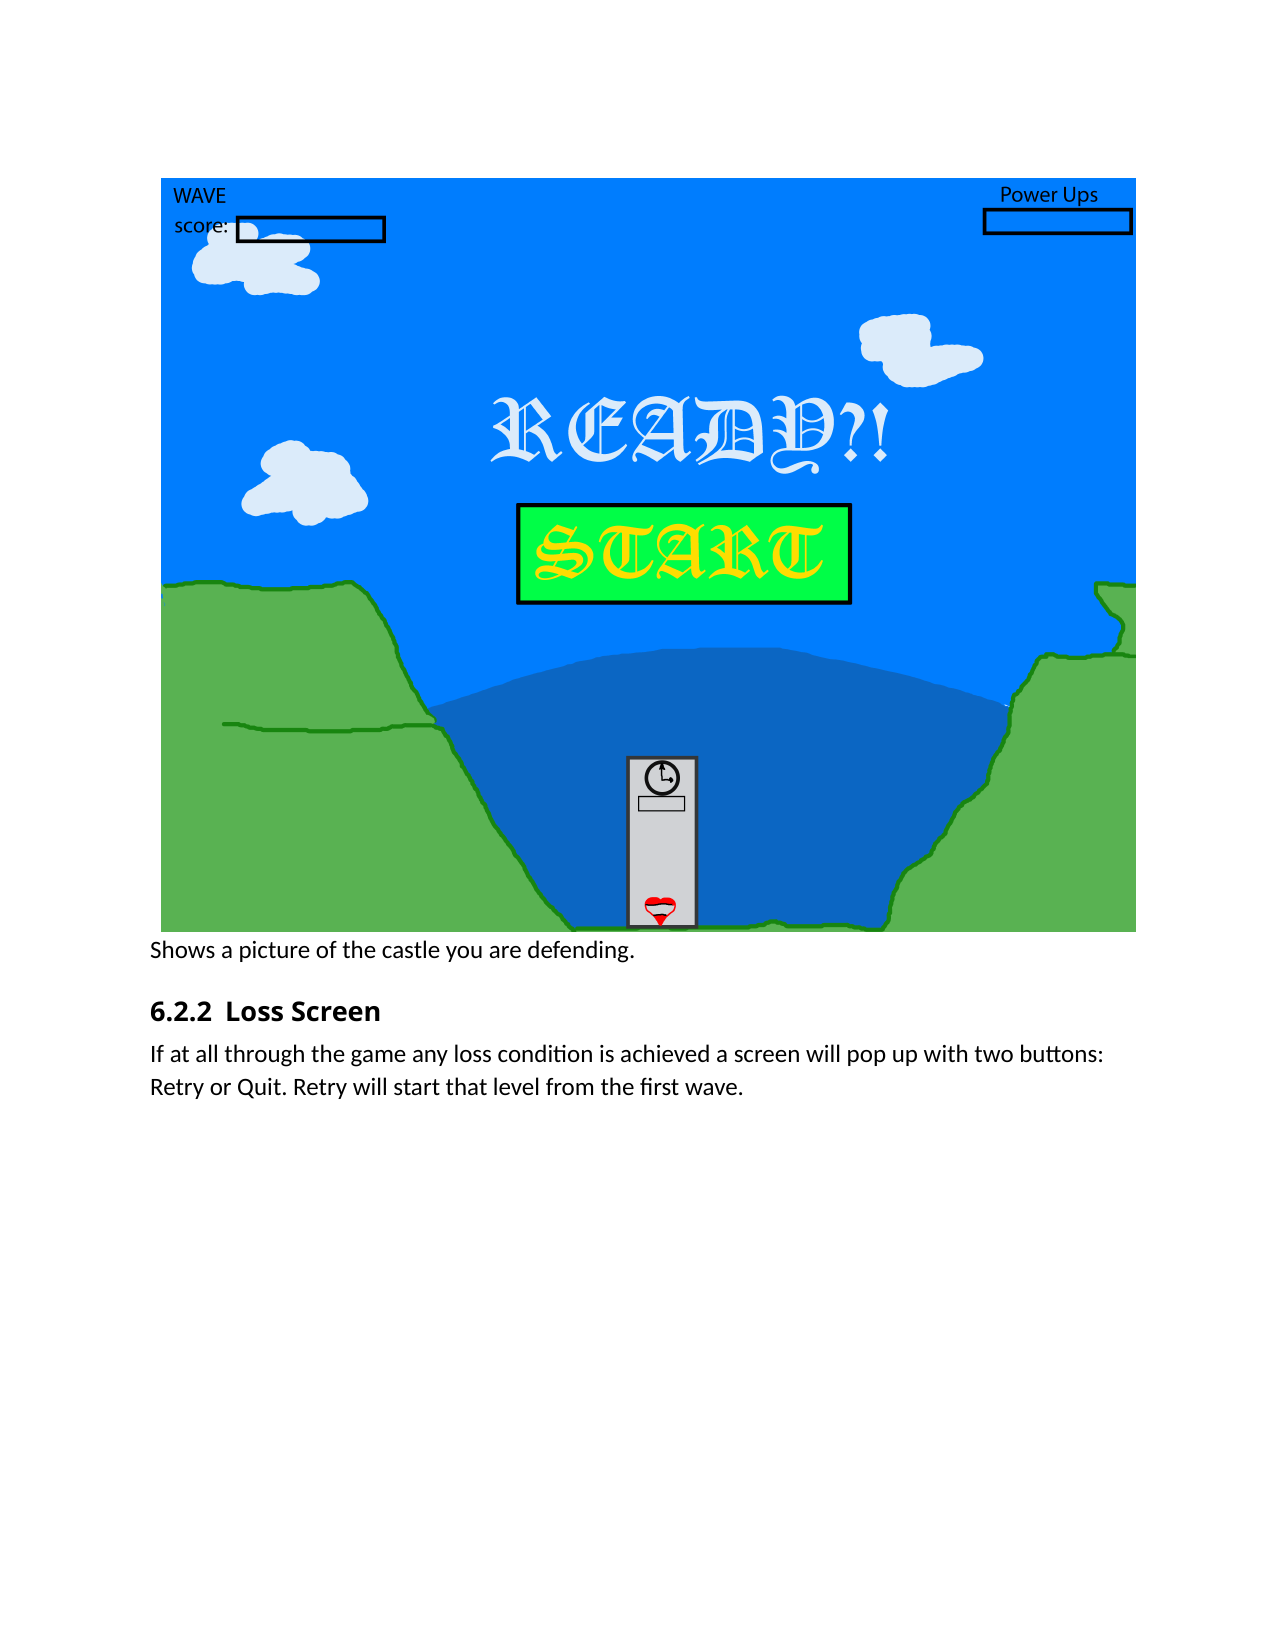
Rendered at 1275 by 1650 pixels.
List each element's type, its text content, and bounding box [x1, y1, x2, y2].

text If at all through the game any loss condition is achieved a screen will pop up with two buttons: Retry or Quit. Retry will start that level from the first wave. [150, 1038, 1125, 1102]
subtitle Loss Screen [150, 992, 1125, 1029]
picture [161, 178, 1136, 932]
text Shows a picture of the castle you are defending. [150, 150, 1125, 965]
